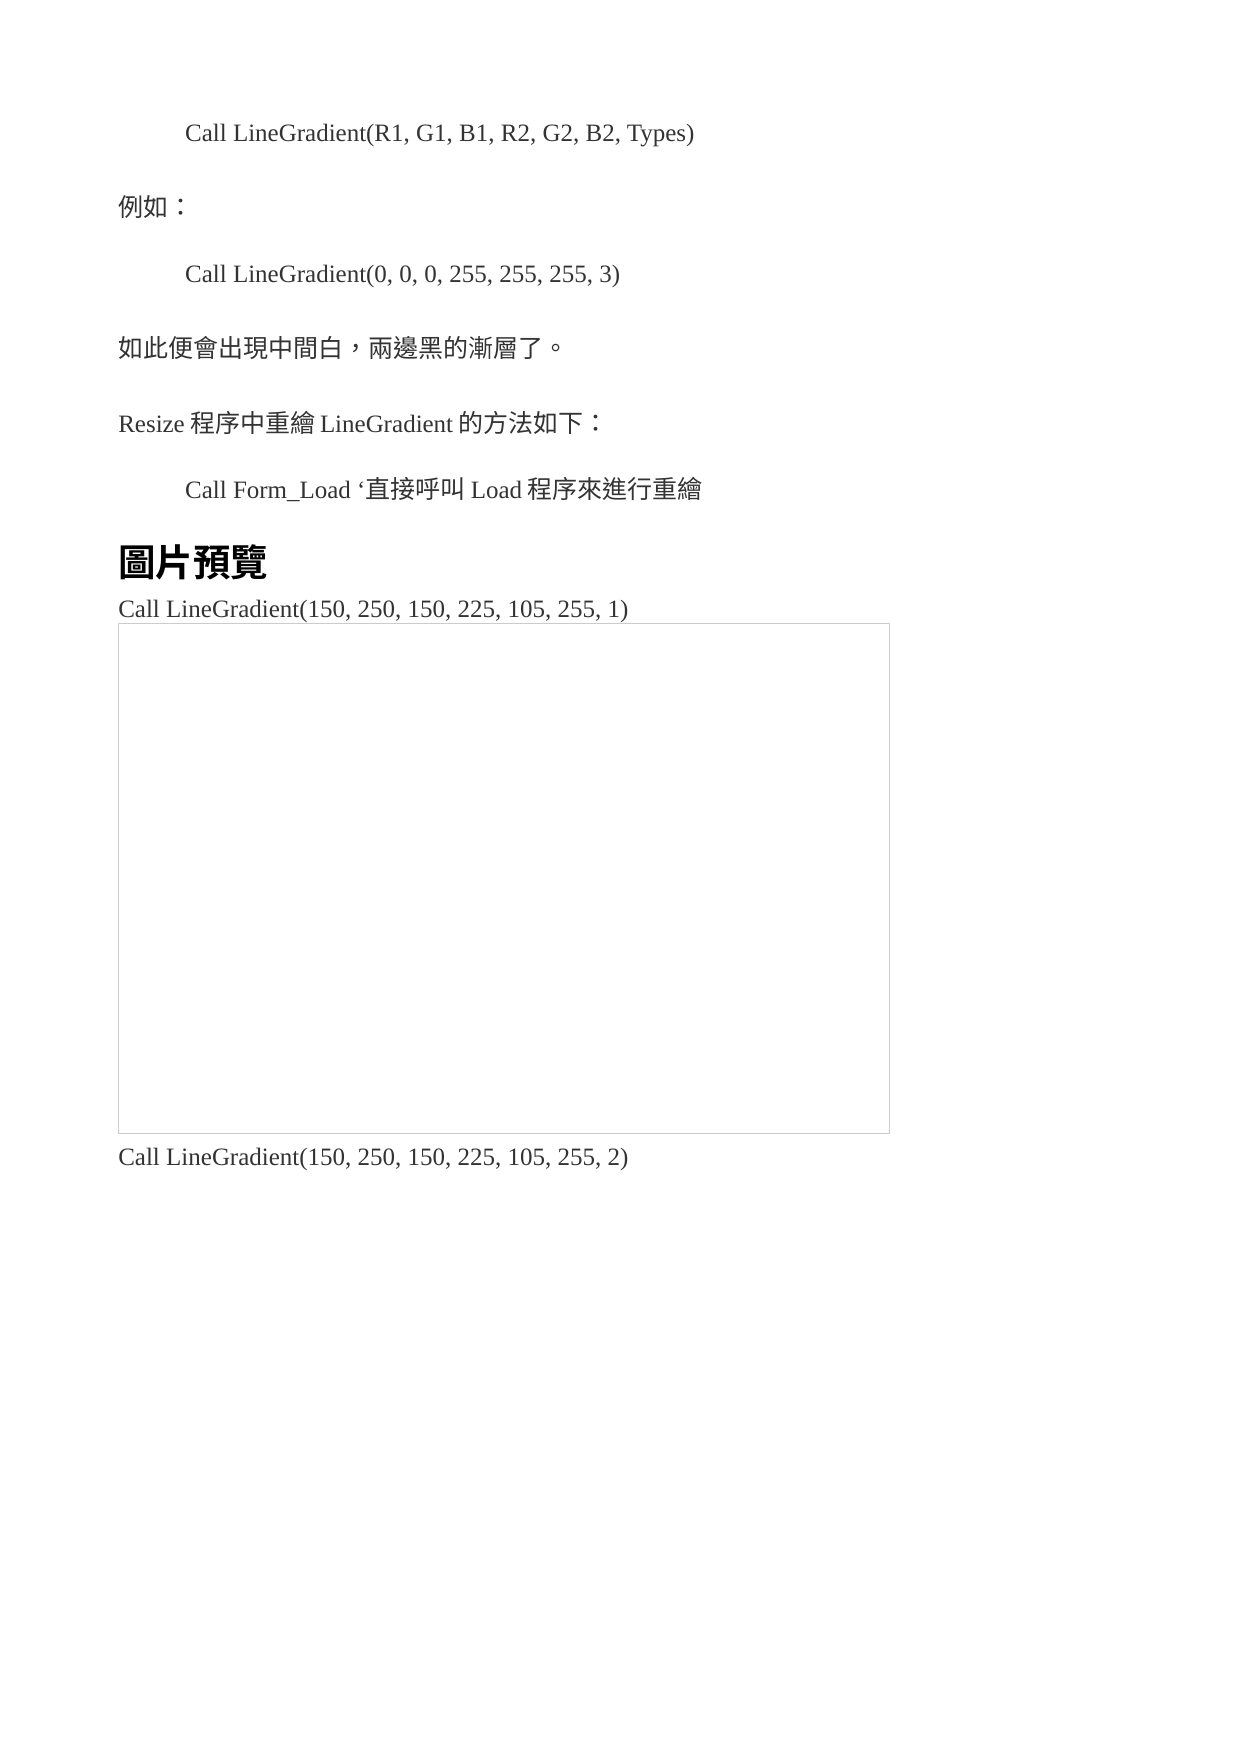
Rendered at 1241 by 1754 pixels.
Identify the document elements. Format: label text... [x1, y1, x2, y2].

text Resize程序中重繪LineGradient的方法如下： [118, 401, 1122, 438]
text Call LineGradient(150, 250, 150, 225, 105, 255, 1) Call LineGradient(150, 250, 150, 225, 105, 255, 2) [118, 585, 1122, 1170]
text Call LineGradient(R1, G1, B1, R2, G2, B2, Types) [185, 118, 1047, 147]
text Call LineGradient(0, 0, 0, 255, 255, 255, 3) [185, 259, 1047, 288]
text 如此便會出現中間白，兩邊黑的漸層了。 [118, 326, 1122, 363]
subtitle 圖片預覽 [118, 542, 1122, 585]
text 例如： [118, 184, 1122, 222]
text Call Form_Load ‘直接呼叫Load程序來進行重繪 [185, 476, 1047, 504]
